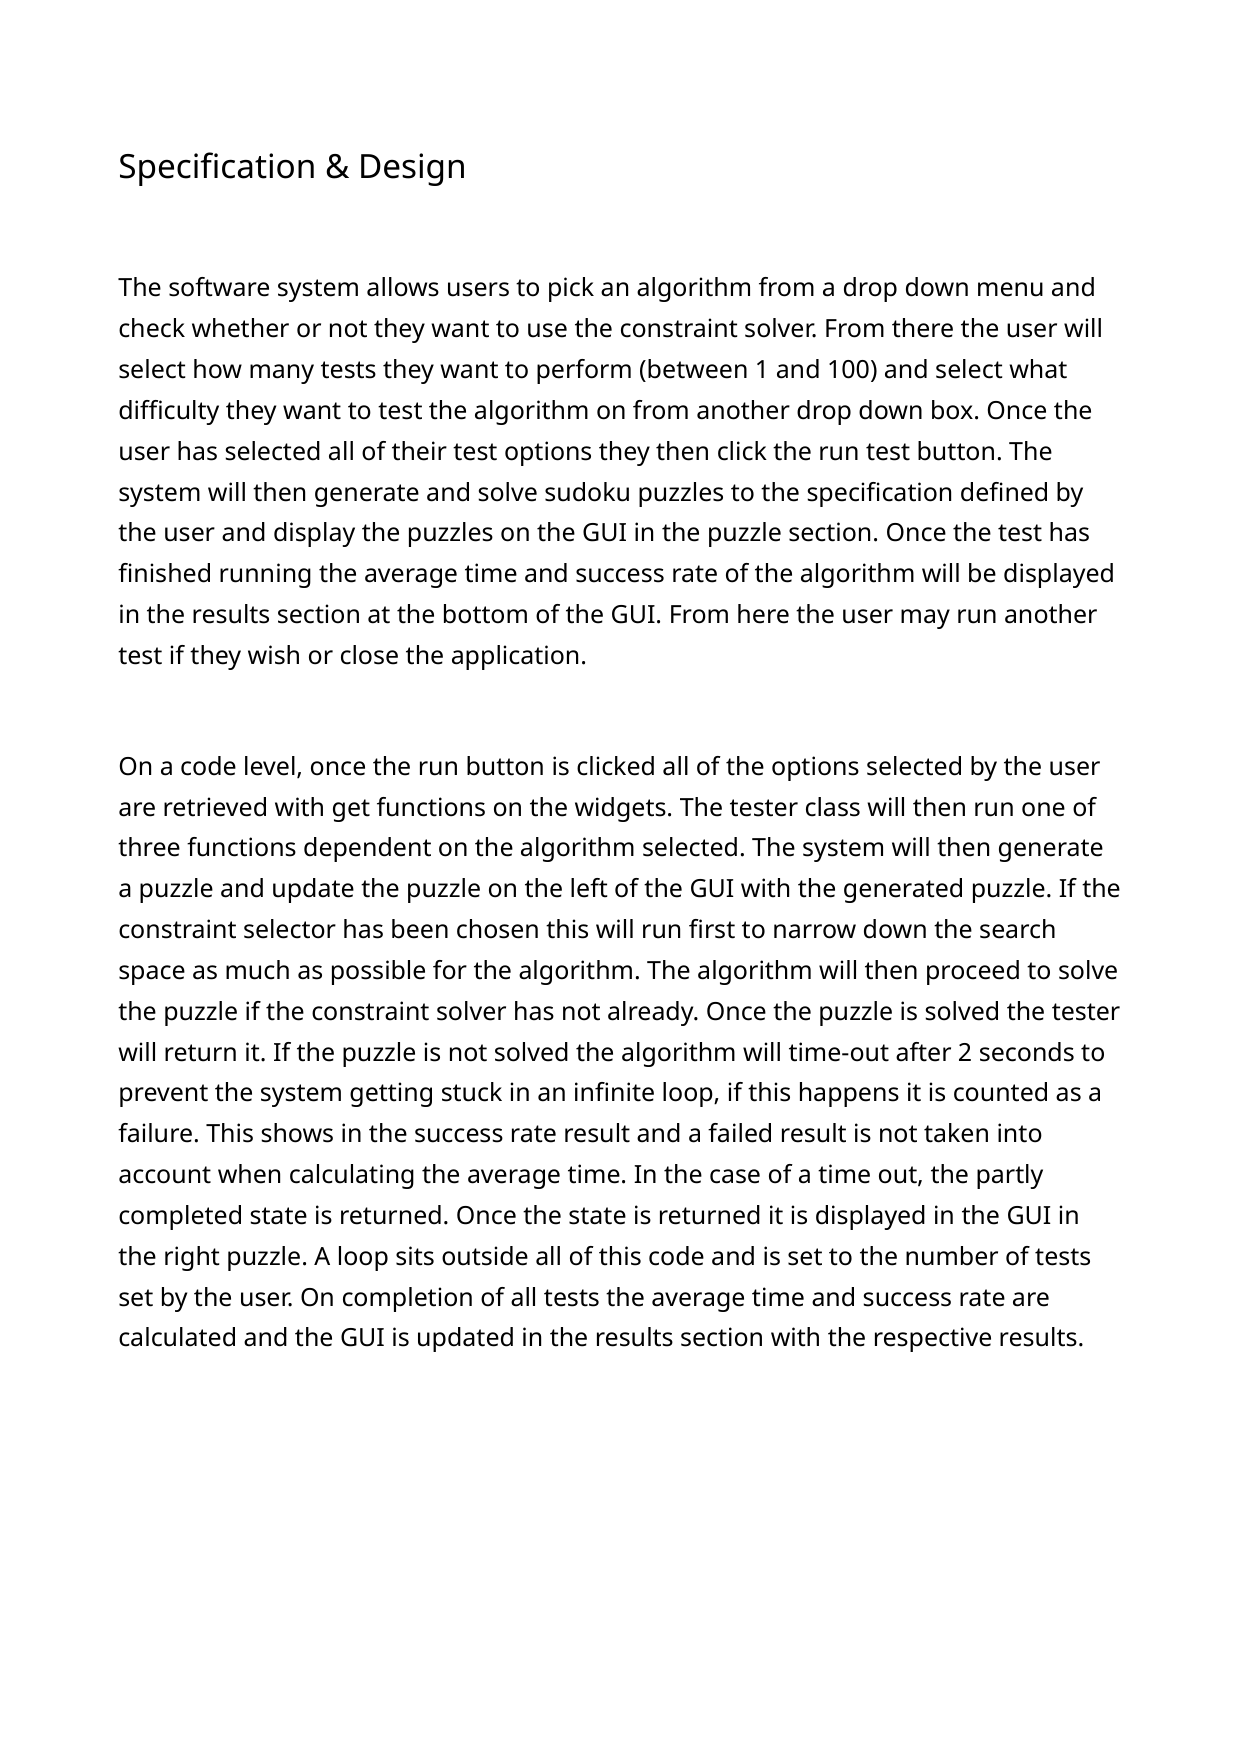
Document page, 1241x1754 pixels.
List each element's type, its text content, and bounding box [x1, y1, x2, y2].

text The software system allows users to pick an algorithm from a drop down menu and check whether or not they want to use the constraint solver. From there the user will select how many tests they want to perform (between 1 and 100) and select what difficulty they want to test the algorithm on from another drop down box. Once the user has selected all of their test options they then click the run test button. The system will then generate and solve sudoku puzzles to the specification defined by the user and display the puzzles on the GUI in the puzzle section. Once the test has finished running the average time and success rate of the algorithm will be displayed in the results section at the bottom of the GUI. From here the user may run another test if they wish or close the application. [118, 270, 1122, 672]
subtitle Specification & Design [118, 143, 1122, 188]
text On a code level, once the run button is clicked all of the options selected by the user are retrieved with get functions on the widgets. The tester class will then run one of three functions dependent on the algorithm selected. The system will then generate a puzzle and update the puzzle on the left of the GUI with the generated puzzle. If the constraint selector has been chosen this will run first to narrow down the search space as much as possible for the algorithm. The algorithm will then proceed to solve the puzzle if the constraint solver has not already. Once the puzzle is solved the tester will return it. If the puzzle is not solved the algorithm will time-out after 2 seconds to prevent the system getting stuck in an infinite loop, if this happens it is counted as a failure. This shows in the success rate result and a failed result is not taken into account when calculating the average time. In the case of a time out, the partly completed state is returned. Once the state is returned it is displayed in the GUI in the right puzzle. A loop sits outside all of this code and is set to the number of tests set by the user. On completion of all tests the average time and success rate are calculated and the GUI is updated in the results section with the respective results. [118, 748, 1122, 1354]
